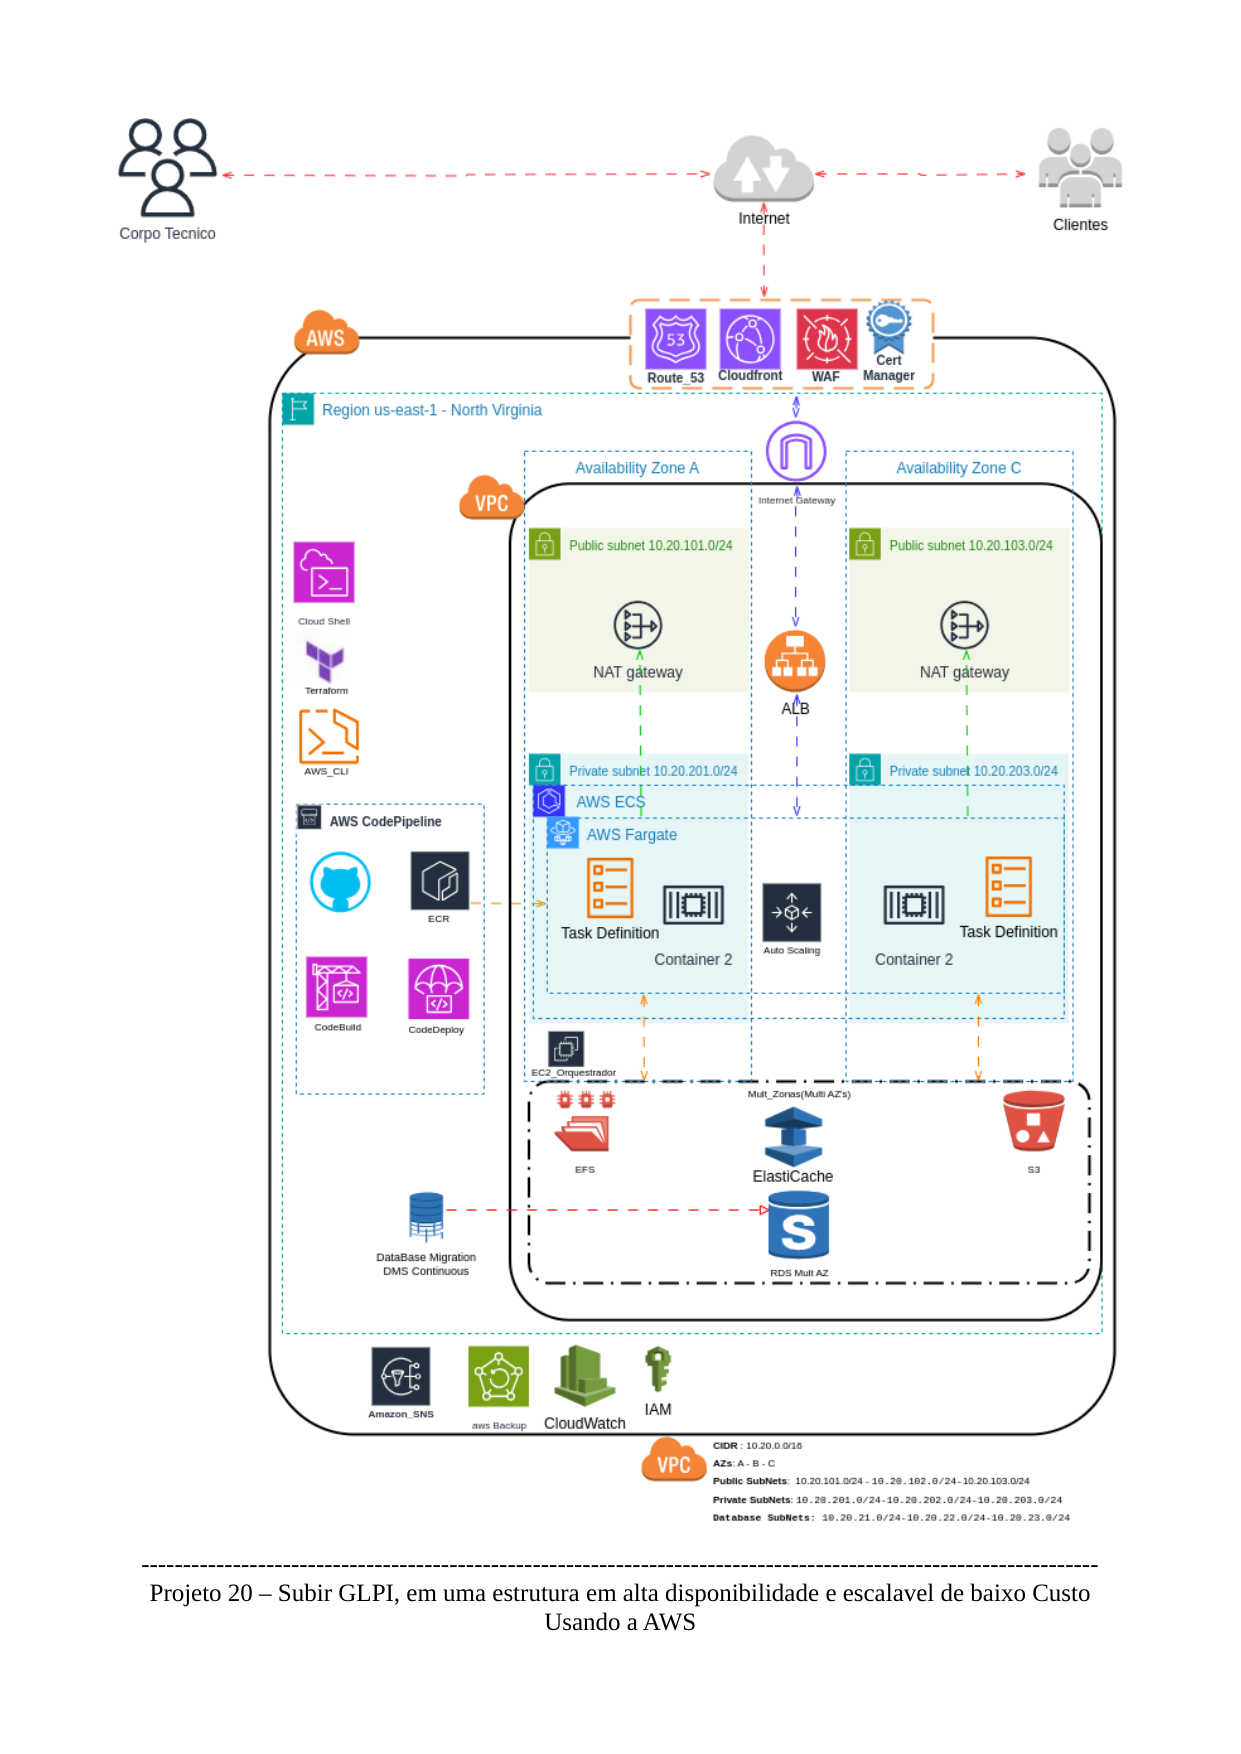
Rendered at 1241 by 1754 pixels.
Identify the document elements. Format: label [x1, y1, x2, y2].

picture [118, 118, 1123, 1536]
